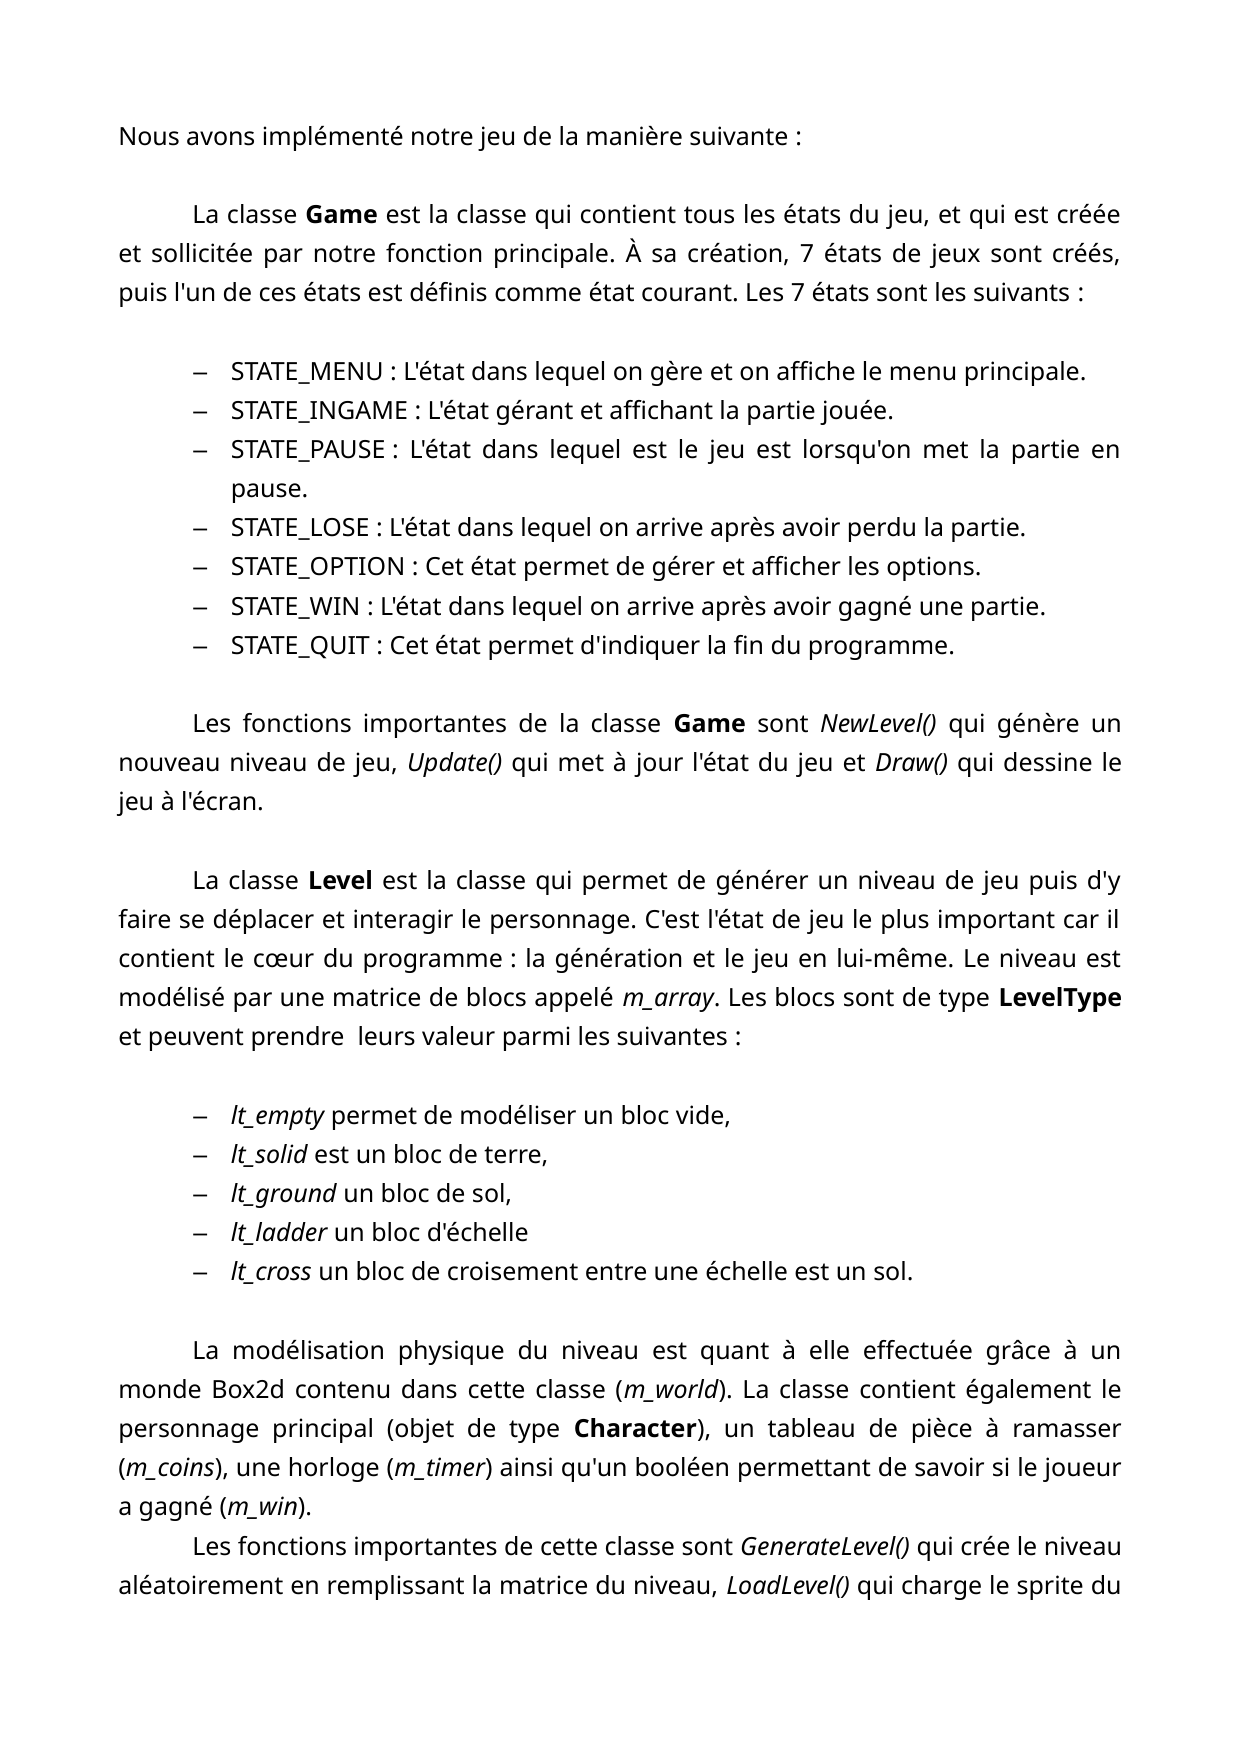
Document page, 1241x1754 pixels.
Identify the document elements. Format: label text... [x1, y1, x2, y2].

text La classe Level est la classe qui permet de générer un niveau de jeu puis d'y faire se déplacer et interagir le personnage. C'est l'état de jeu le plus important car il contient le cœur du programme : la génération et le jeu en lui-même. Le niveau est modélisé par une matrice de blocs appelé m_array. Les blocs sont de type LevelType et peuvent prendre leurs valeur parmi les suivantes : [118, 862, 1122, 1053]
text Les fonctions importantes de la classe Game sont NewLevel() qui génère un nouveau niveau de jeu, Update() qui met à jour l'état du jeu et Draw() qui dessine le jeu à l'écran. [118, 706, 1122, 818]
text Nous avons implémenté notre jeu de la manière suivante : [118, 118, 1122, 152]
list lt_cross un bloc de croisement entre une échelle est un sol. [193, 1254, 1122, 1288]
list STATE_WIN : L'état dans lequel on arrive après avoir gagné une partie. [193, 588, 1122, 622]
list lt_ladder un bloc d'échelle [193, 1215, 1122, 1249]
list lt_empty permet de modéliser un bloc vide, [193, 1097, 1122, 1131]
list STATE_LOSE : L'état dans lequel on arrive après avoir perdu la partie. [193, 510, 1122, 544]
list STATE_OPTION : Cet état permet de gérer et afficher les options. [193, 549, 1122, 583]
list STATE_INGAME : L'état gérant et affichant la partie jouée. [193, 392, 1122, 426]
list STATE_QUIT : Cet état permet d'indiquer la fin du programme. [193, 627, 1122, 661]
list lt_solid est un bloc de terre, [193, 1136, 1122, 1171]
list STATE_MENU : L'état dans lequel on gère et on affiche le menu principale. [193, 353, 1122, 387]
list lt_ground un bloc de sol, [193, 1176, 1122, 1210]
list STATE_PAUSE : L'état dans lequel est le jeu est lorsqu'on met la partie en pause. [193, 431, 1122, 505]
text Les fonctions importantes de cette classe sont GenerateLevel() qui crée le niveau aléatoirement en remplissant la matrice du niveau, LoadLevel() qui charge le sprite du [118, 1528, 1122, 1601]
text La classe Game est la classe qui contient tous les états du jeu, et qui est créée et sollicitée par notre fonction principale. À sa création, 7 états de jeux sont créés, puis l'un de ces états est définis comme état courant. Les 7 états sont les suivants : [118, 196, 1122, 309]
text La modélisation physique du niveau est quant à elle effectuée grâce à un monde Box2d contenu dans cette classe (m_world). La classe contient également le personnage principal (objet de type Character), un tableau de pièce à ramasser (m_coins), une horloge (m_timer) ainsi qu'un booléen permettant de savoir si le joueur a gagné (m_win). [118, 1332, 1122, 1523]
